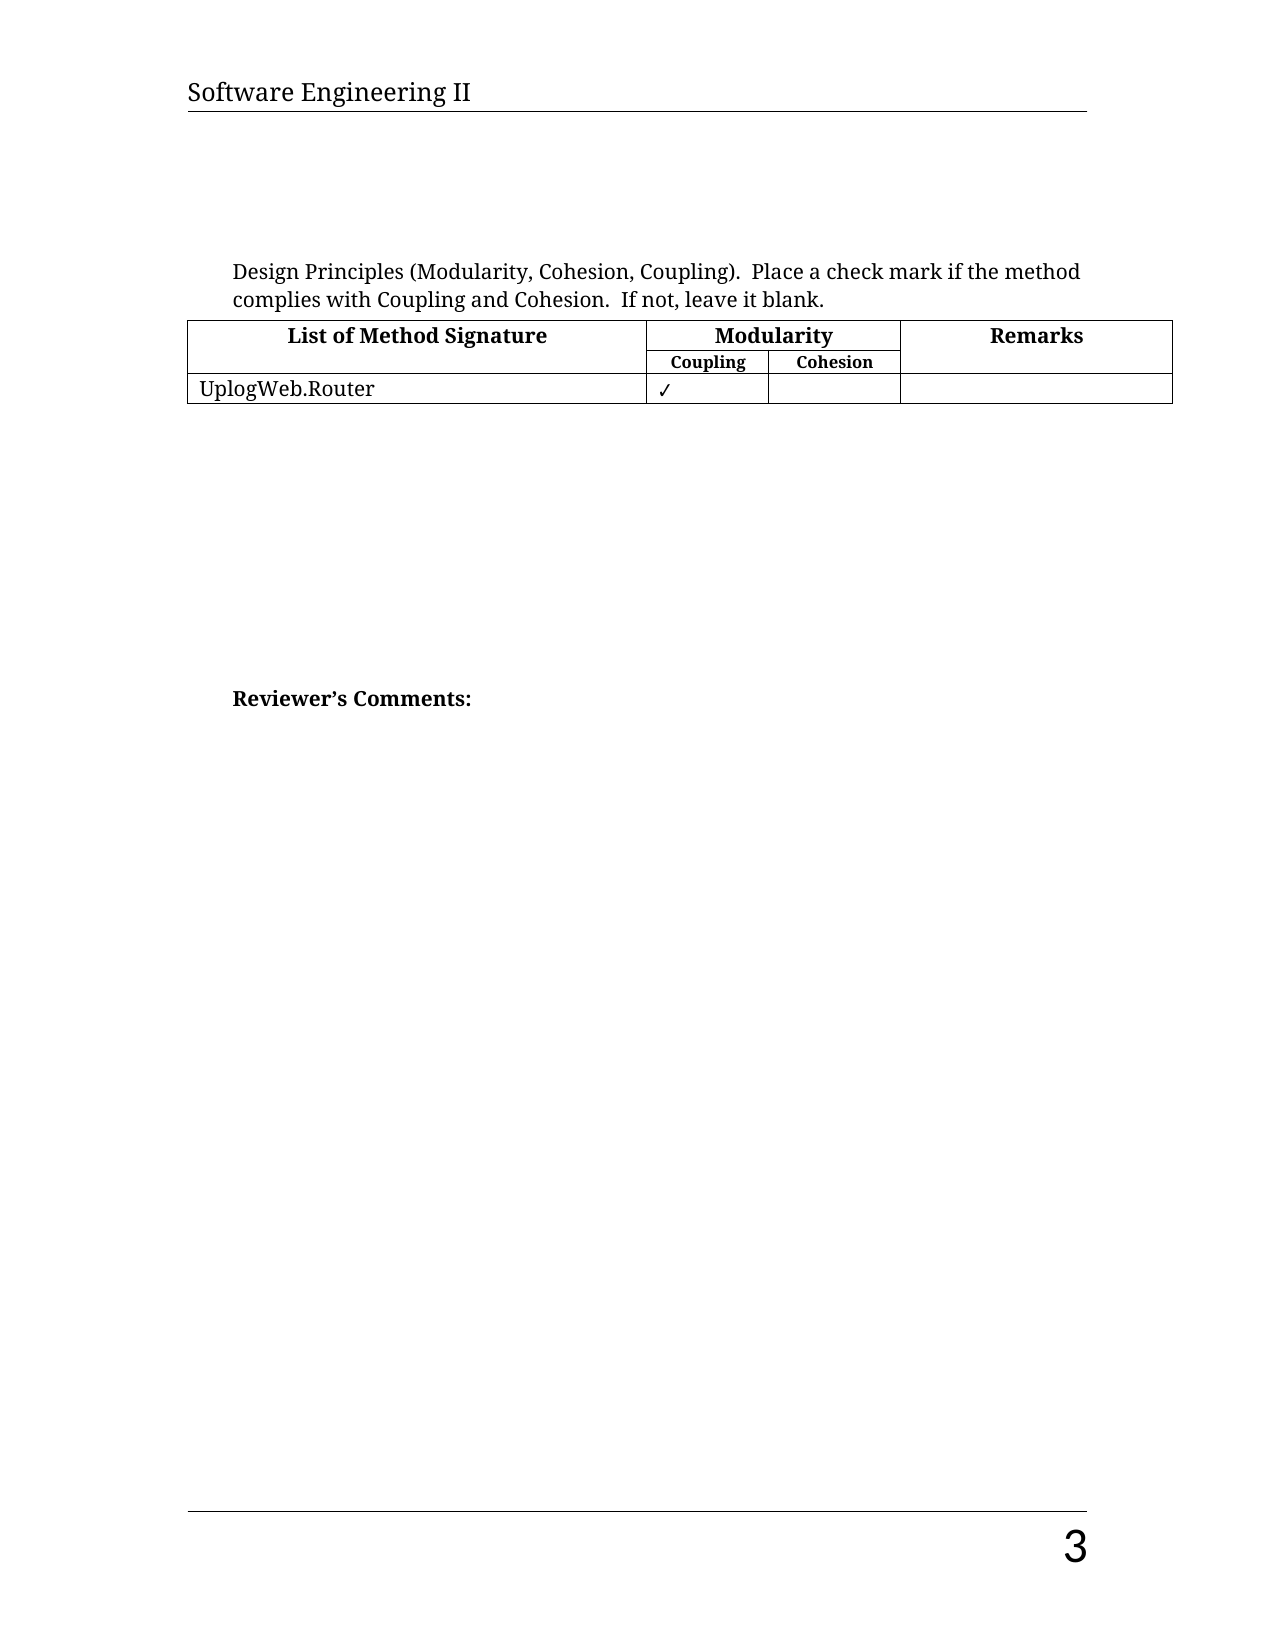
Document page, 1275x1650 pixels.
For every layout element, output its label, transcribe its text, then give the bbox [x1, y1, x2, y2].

table_cell Coupling [647, 351, 768, 373]
table_cell ✔ [647, 374, 768, 403]
table_header Modularity [647, 321, 900, 349]
table_cell UplogWeb.Router [188, 374, 646, 403]
subtitle Design Principles (Modularity, Cohesion, Coupling). Place a check mark if the method complies with Coupling and Cohesion. If not, leave it blank. [187, 257, 1087, 314]
table_header Remarks [901, 321, 1172, 373]
table_cell Cohesion [769, 351, 900, 373]
subtitle Reviewer’s Comments: [187, 684, 1087, 741]
table_header List of Method Signature [188, 321, 646, 373]
table_cell [901, 374, 1172, 403]
table_cell [769, 374, 900, 403]
